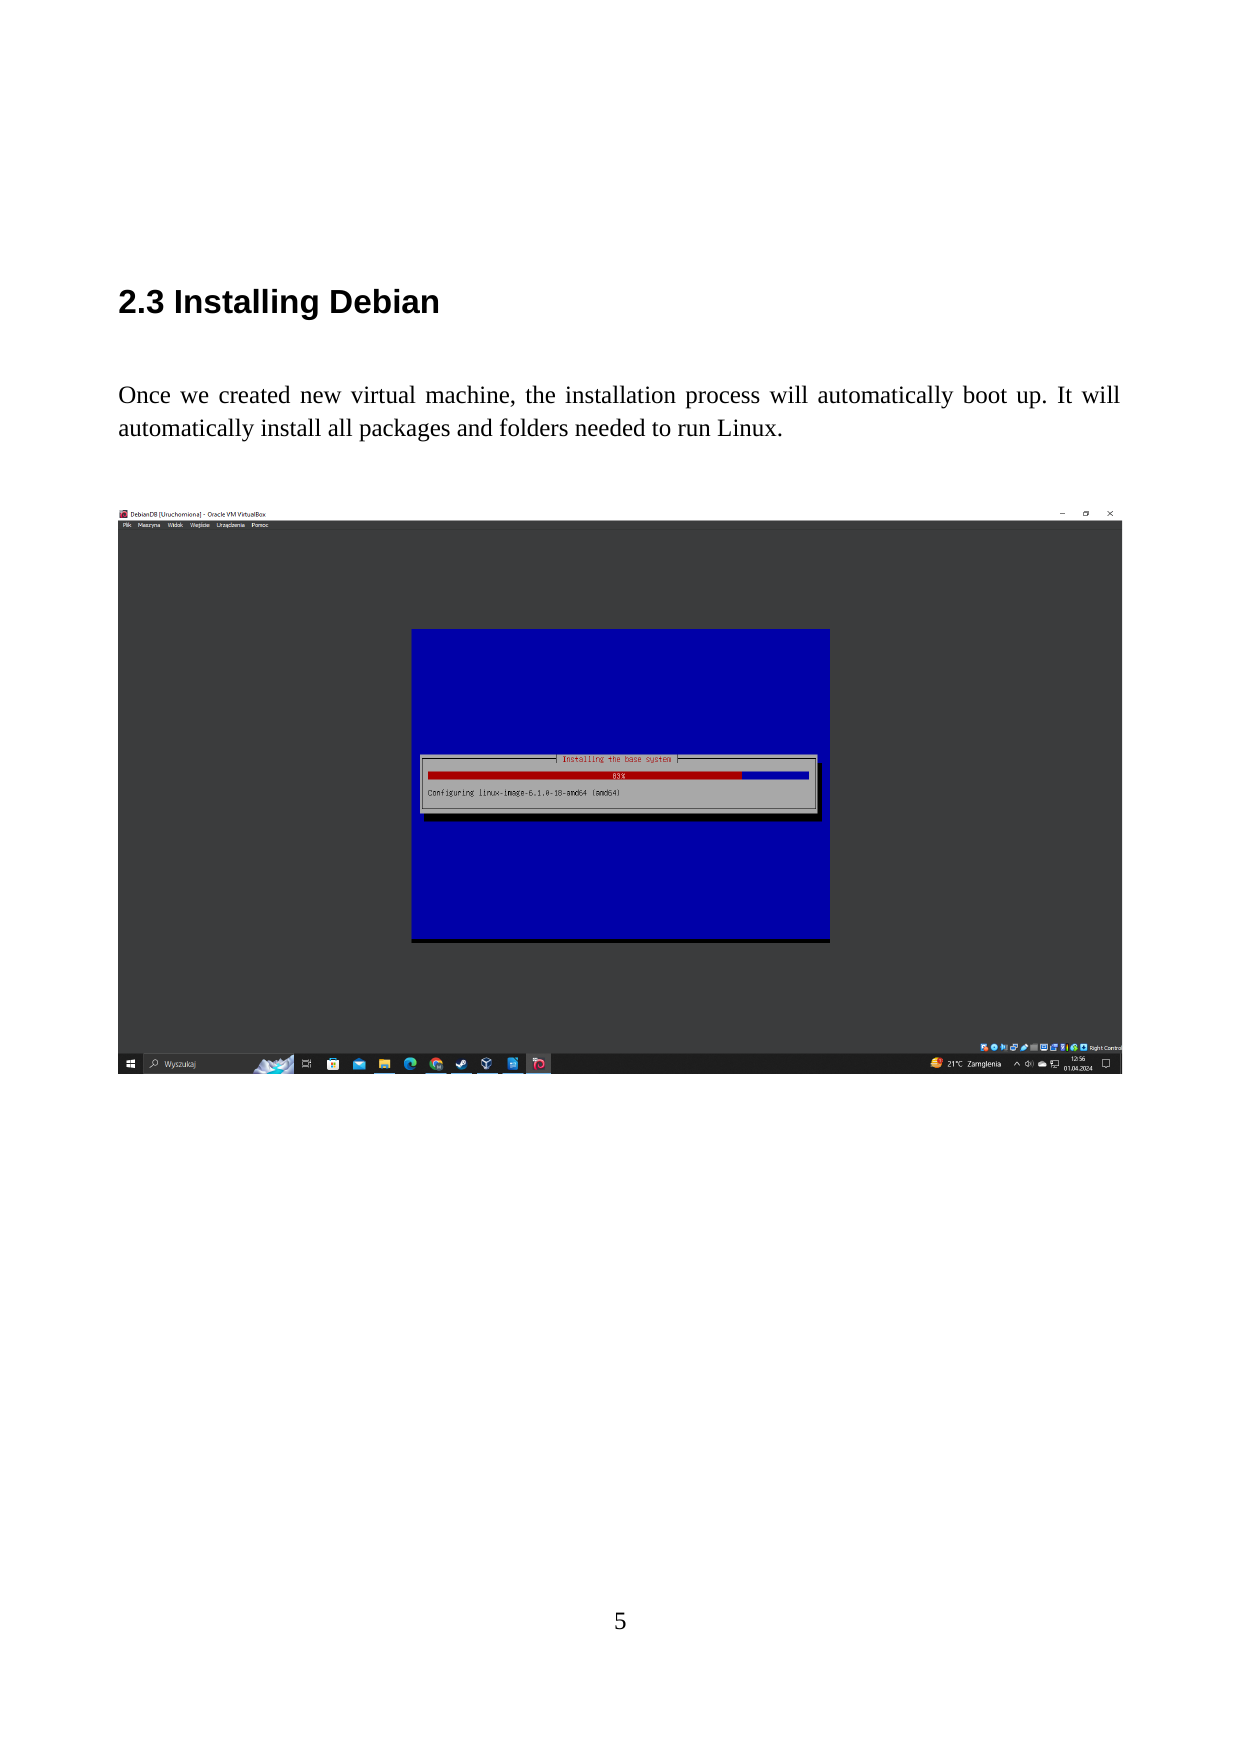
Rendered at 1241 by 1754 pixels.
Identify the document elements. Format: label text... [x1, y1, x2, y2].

picture [118, 508, 1123, 1074]
subtitle 2.3 Installing Debian [118, 282, 1122, 320]
text Once we created new virtual machine, the installation process will automatically boot up. It will automatically install all packages and folders needed to run Linux. [118, 380, 1122, 442]
